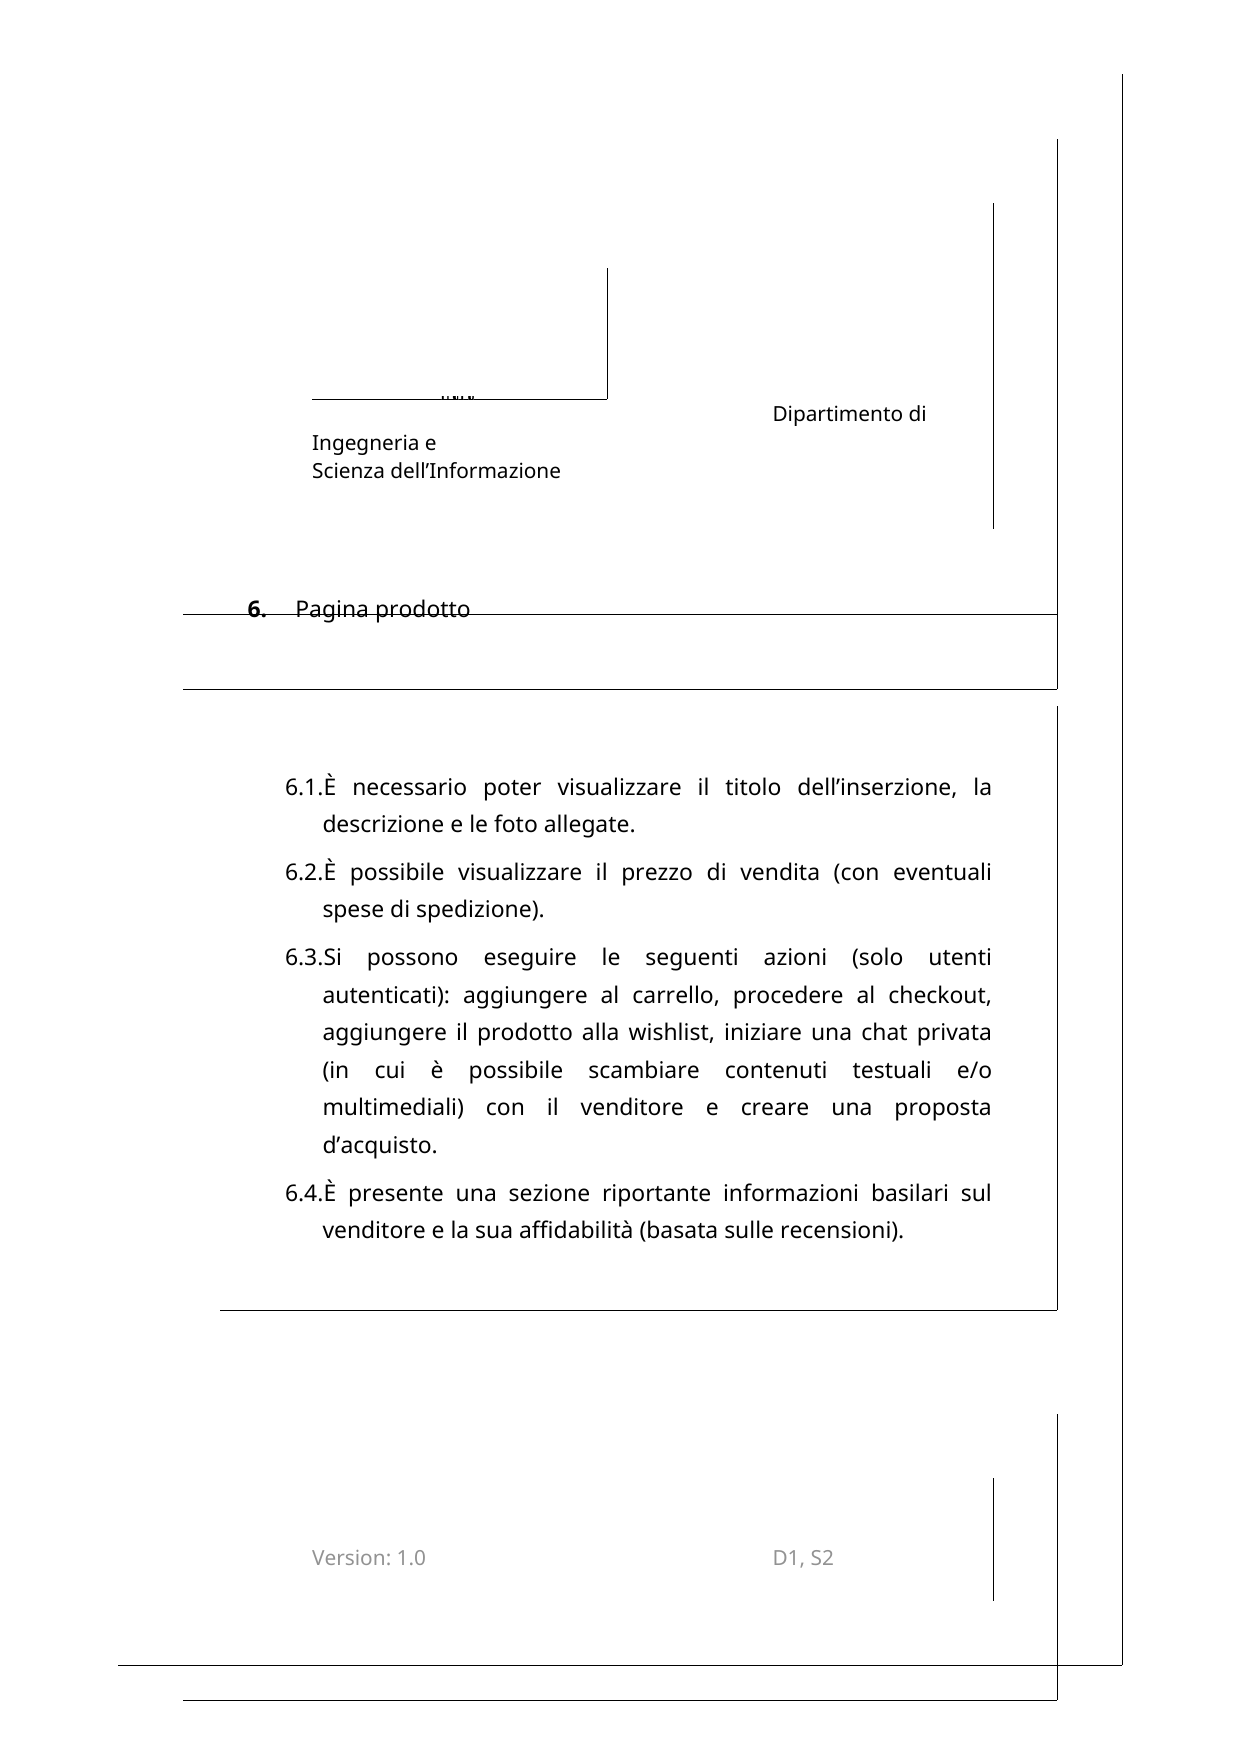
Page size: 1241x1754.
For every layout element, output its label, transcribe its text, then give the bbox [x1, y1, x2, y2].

list Si possono eseguire le seguenti azioni (solo utenti autenticati): aggiungere al carrello, procedere al checkout, aggiungere il prodotto alla wishlist, iniziare una chat privata (in cui è possibile scambiare contenuti testuali e/o multimediali) con il venditore e creare una proposta d’acquisto. [220, 877, 1057, 1112]
list Pagina prodotto [183, 529, 1057, 689]
list È necessario poter visualizzare il titolo dell’inserzione, la descrizione e le foto allegate. [220, 706, 1057, 791]
list È possibile visualizzare il prezzo di vendita (con eventuali spese di spedizione). [220, 791, 1057, 877]
list È presente una sezione riportante informazioni basilari sul venditore e la sua affidabilità (basata sulle recensioni). [220, 1112, 1057, 1310]
